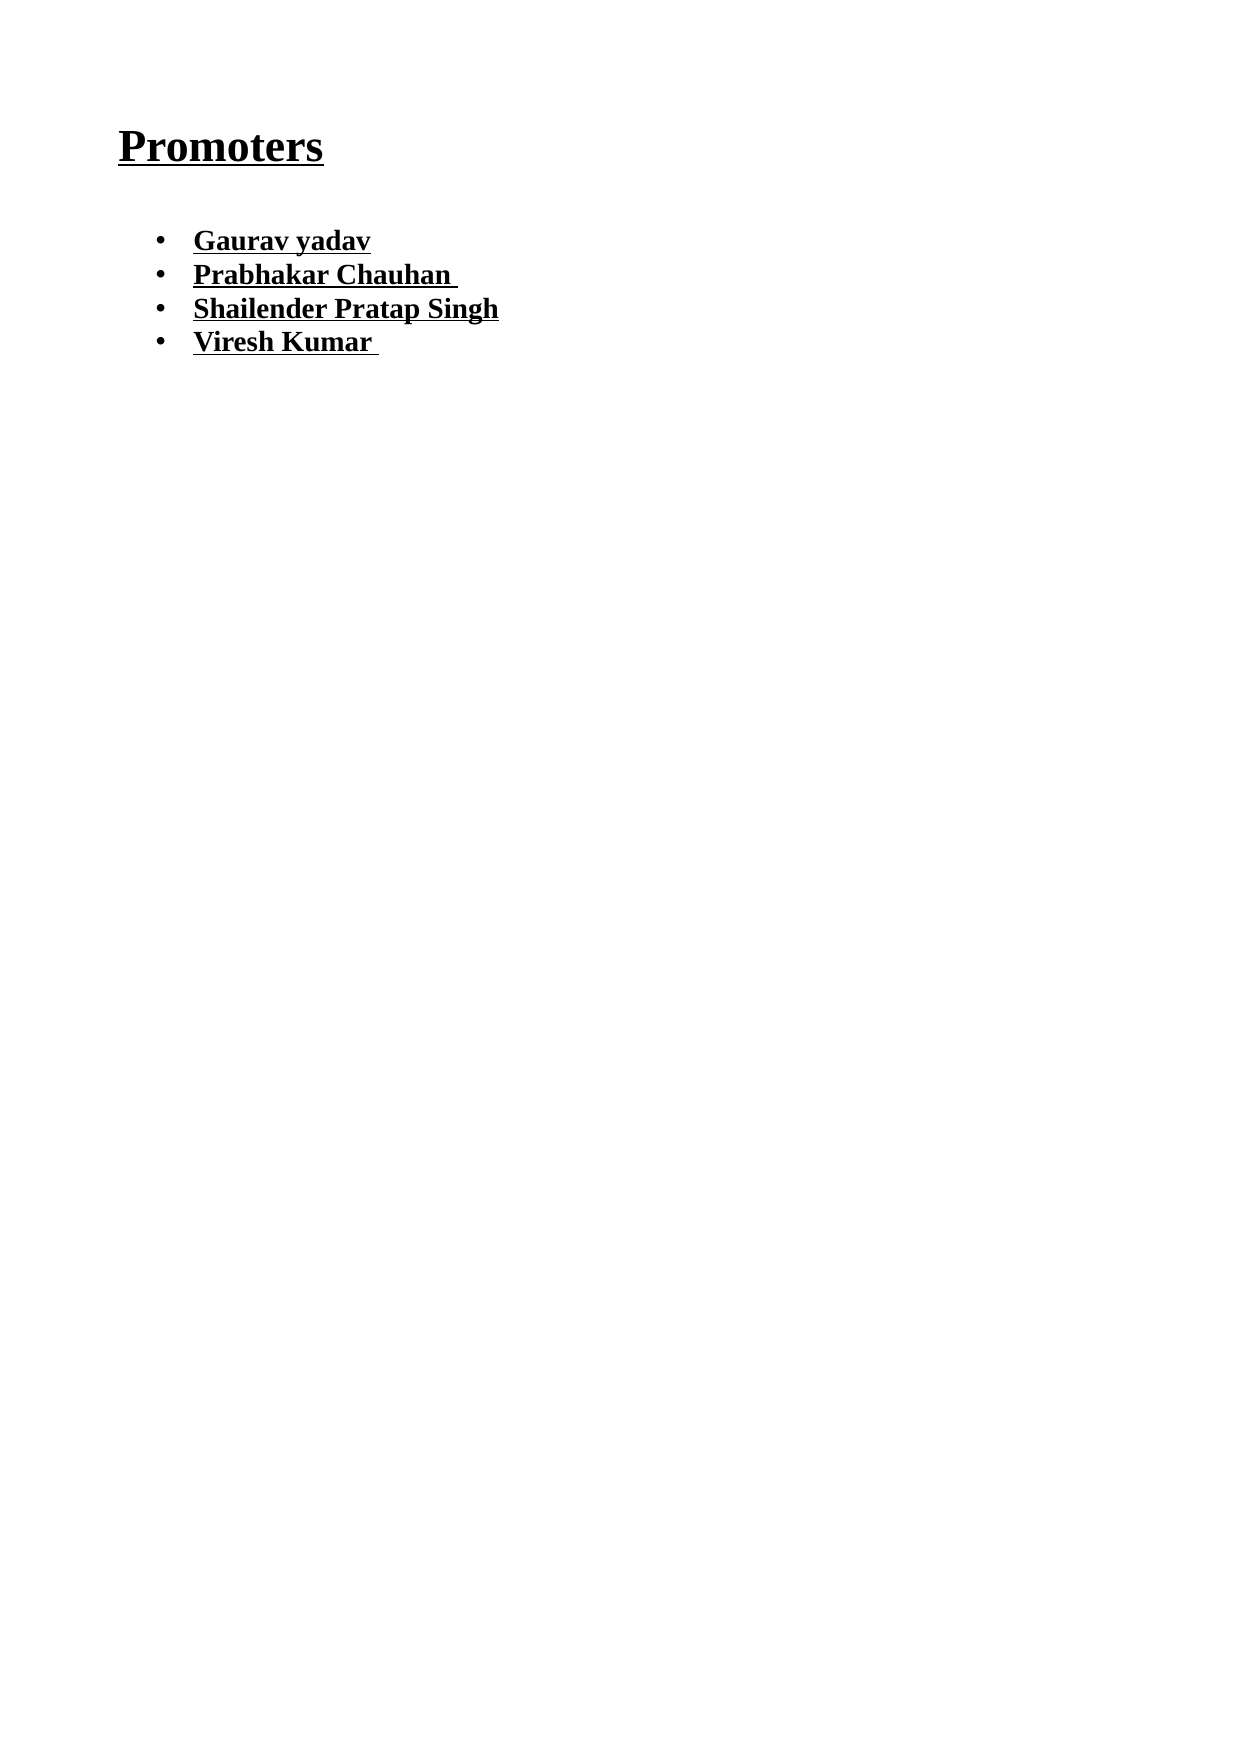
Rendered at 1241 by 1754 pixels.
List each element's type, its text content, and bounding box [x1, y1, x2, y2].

list Prabhakar Chauhan [156, 257, 1122, 291]
text Promoters [118, 118, 1122, 171]
list Gaurav yadav [156, 223, 1122, 257]
list Viresh Kumar [156, 324, 1122, 358]
list Shailender Pratap Singh [156, 291, 1122, 324]
